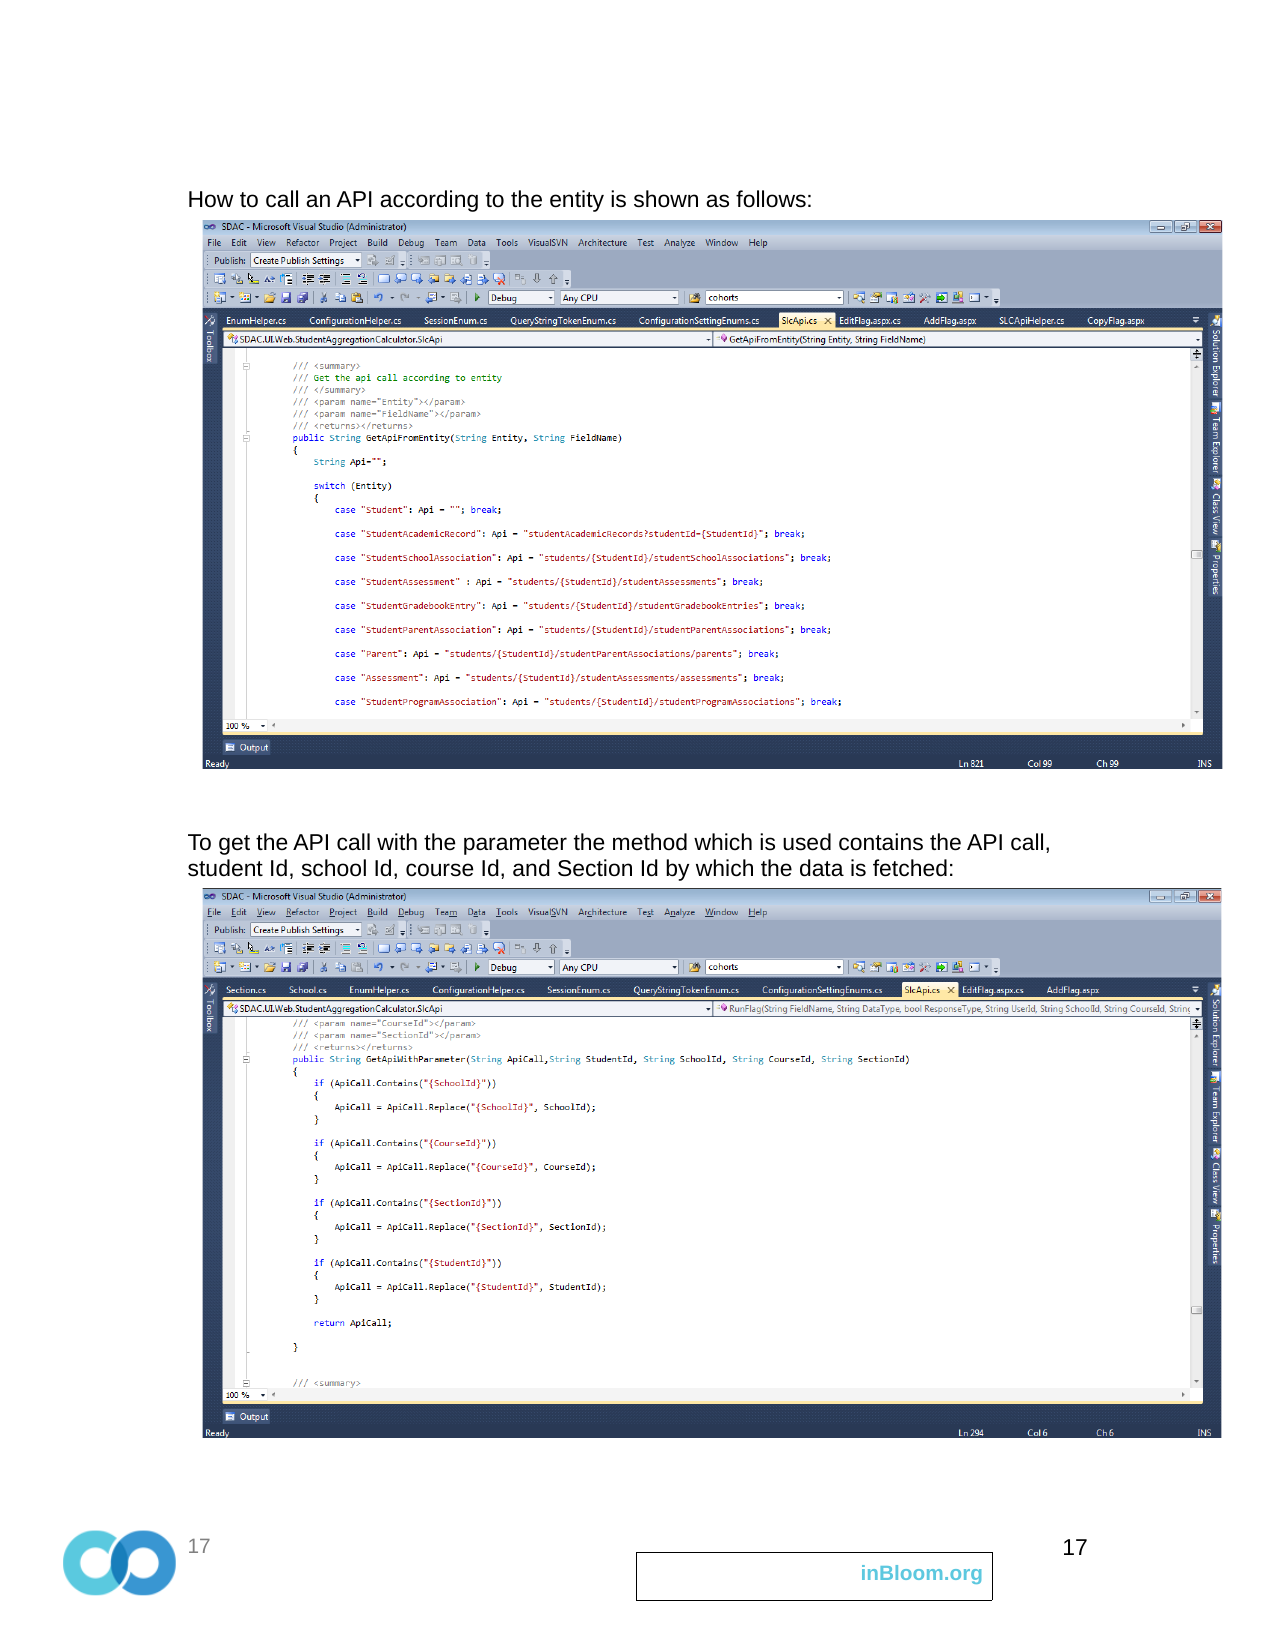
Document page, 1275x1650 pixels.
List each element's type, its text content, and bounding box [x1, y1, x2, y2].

text How to call an API according to the entity is shown as follows: [187, 186, 1237, 776]
picture [53, 1518, 926, 1635]
picture [202, 220, 1223, 769]
text To get the API call with the parameter the method which is used contains the API call, student Id, school Id, course Id, and Section Id by which the data is fetched: [187, 828, 1087, 881]
picture [202, 888, 1222, 1438]
